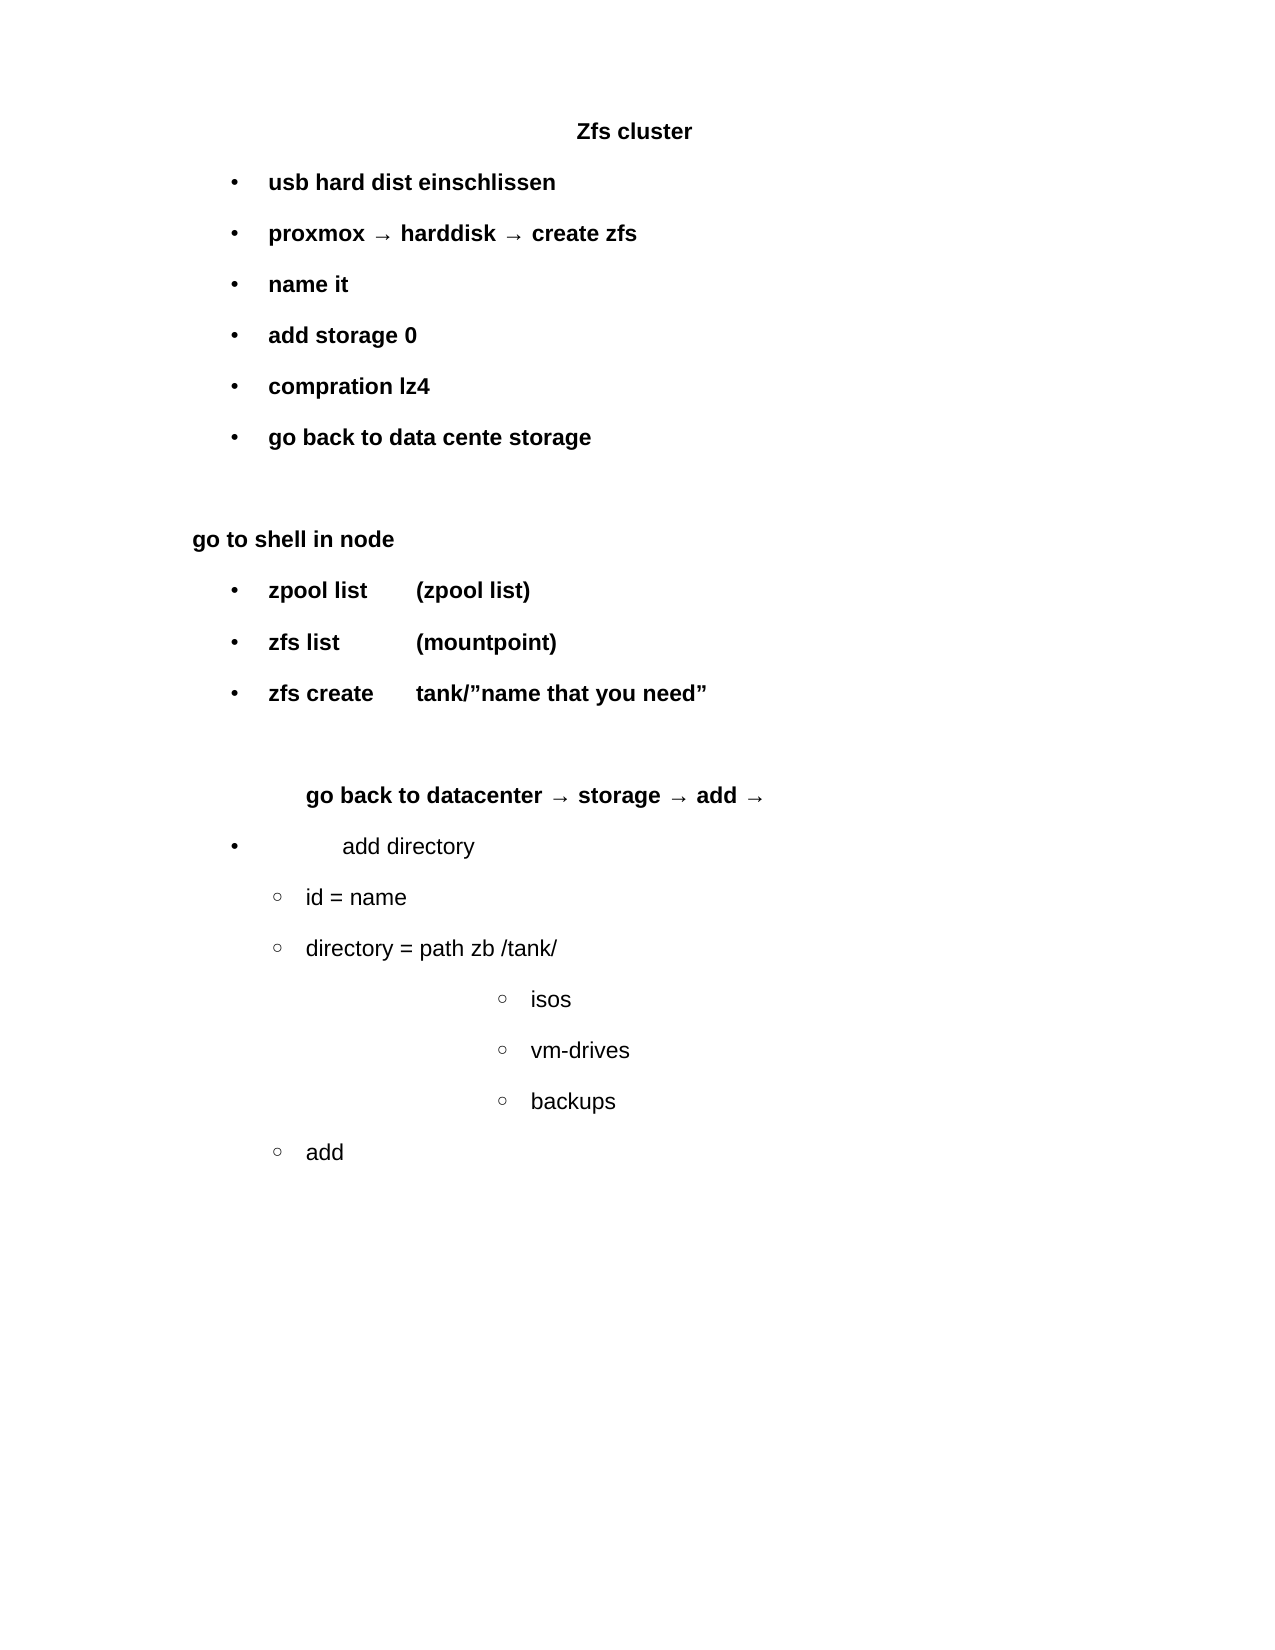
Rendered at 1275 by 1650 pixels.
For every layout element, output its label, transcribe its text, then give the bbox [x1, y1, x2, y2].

list name it [231, 271, 1157, 298]
list compration lz4 [231, 373, 1157, 400]
text go to shell in node [118, 526, 1157, 553]
list add [268, 1139, 1157, 1165]
list go back to datacenter → storage → add → [268, 782, 1157, 808]
list zfs list (mountpoint) [231, 628, 1157, 655]
list zfs create tank/”name that you need” [231, 679, 1157, 706]
list isos [493, 986, 1157, 1012]
list proxmox → harddisk → create zfs [231, 220, 1157, 247]
list id = name [268, 884, 1157, 910]
list vm-drives [493, 1037, 1157, 1063]
list add directory [231, 833, 1157, 859]
list usb hard dist einschlissen [231, 169, 1157, 196]
list add storage 0 [231, 322, 1157, 349]
text Zfs cluster [118, 118, 1157, 144]
list directory = path zb /tank/ [268, 935, 1157, 961]
list backups [493, 1088, 1157, 1114]
list zpool list (zpool list) [231, 577, 1157, 604]
list go back to data cente storage [231, 424, 1157, 451]
